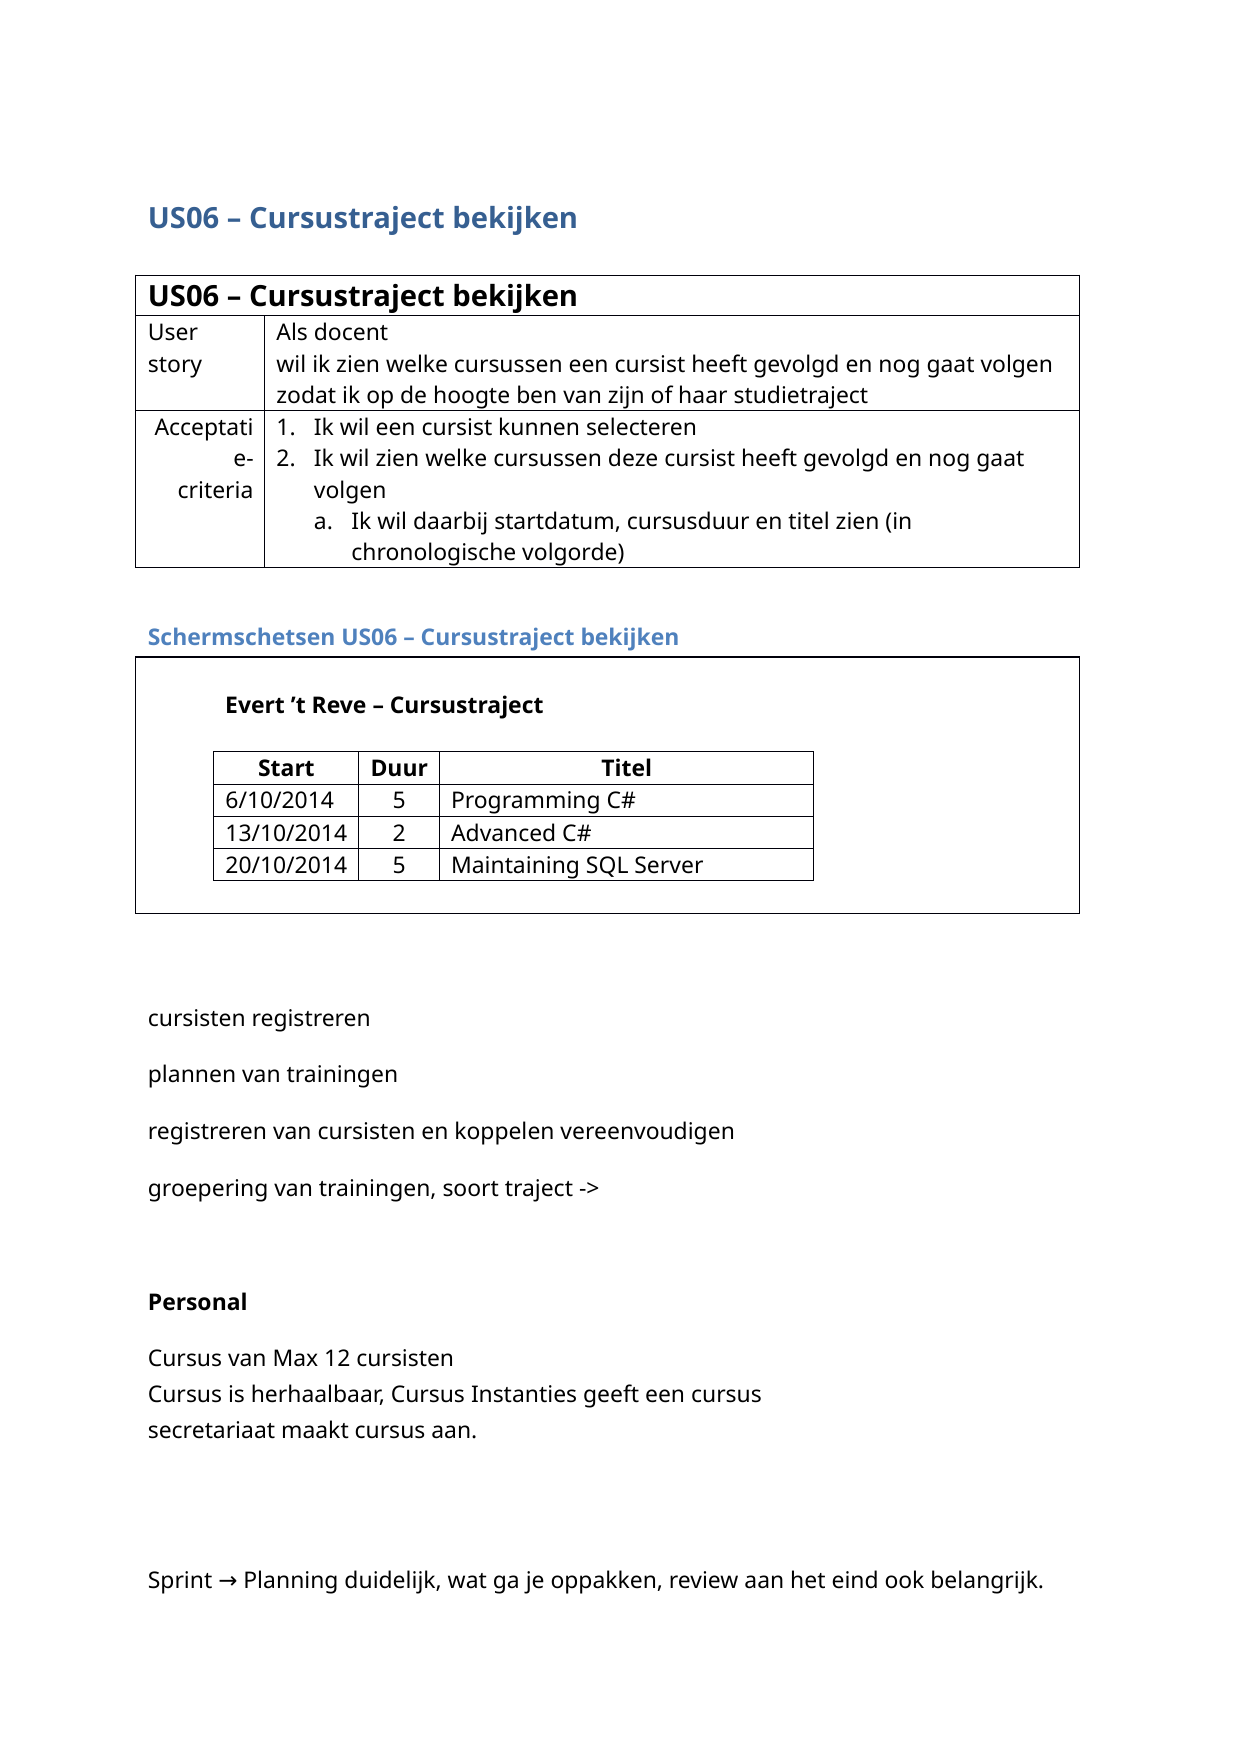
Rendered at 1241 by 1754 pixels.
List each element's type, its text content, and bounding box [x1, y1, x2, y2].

table_cell 5 [359, 849, 439, 880]
table_cell Ik wil een cursist kunnen selecteren Ik wil zien welke cursussen deze cursist heeft gevolgd en nog gaat volgen Ik wil daarbij startdatum, cursusduur en titel zien (in chronologische volgorde) [265, 411, 1079, 567]
table_header Evert ’t Reve – Cursustraject [136, 658, 1079, 913]
table_cell 2 [359, 817, 439, 848]
table_cell 5 [359, 785, 439, 816]
subtitle US06 – Cursustraject bekijken [148, 198, 1093, 237]
table_cell 6/10/2014 [214, 785, 358, 816]
table_cell Als docent wil ik zien welke cursussen een cursist heeft gevolgd en nog gaat volgen zodat ik op de hoogte ben van zijn of haar studietraject [265, 316, 1079, 410]
table_header Start [214, 752, 358, 783]
text groepering van trainingen, soort traject -> [148, 1172, 1093, 1203]
text cursisten registreren [148, 1002, 1093, 1033]
subtitle Schermschetsen US06 – Cursustraject bekijken [148, 620, 1093, 652]
text Sprint → Planning duidelijk, wat ga je oppakken, review aan het eind ook belangrijk. [148, 1564, 1093, 1595]
table_cell 20/10/2014 [214, 849, 358, 880]
table_cell Advanced C# [440, 817, 813, 848]
table_header US06 – Cursustraject bekijken [136, 276, 1079, 315]
table_header Duur [359, 752, 439, 783]
text plannen van trainingen [148, 1058, 1093, 1090]
table_cell User story [136, 316, 264, 410]
table_cell 13/10/2014 [214, 817, 358, 848]
table_cell Maintaining SQL Server [440, 849, 813, 880]
text Personal [148, 1286, 1093, 1317]
text registreren van cursisten en koppelen vereenvoudigen [148, 1115, 1093, 1146]
table_header Titel [440, 752, 813, 783]
table_cell Acceptatie- criteria [136, 411, 264, 567]
table_cell Programming C# [440, 785, 813, 816]
text Cursus van Max 12 cursisten Cursus is herhaalbaar, Cursus Instanties geeft een cursus secretariaat maakt cursus aan. [148, 1342, 1093, 1481]
